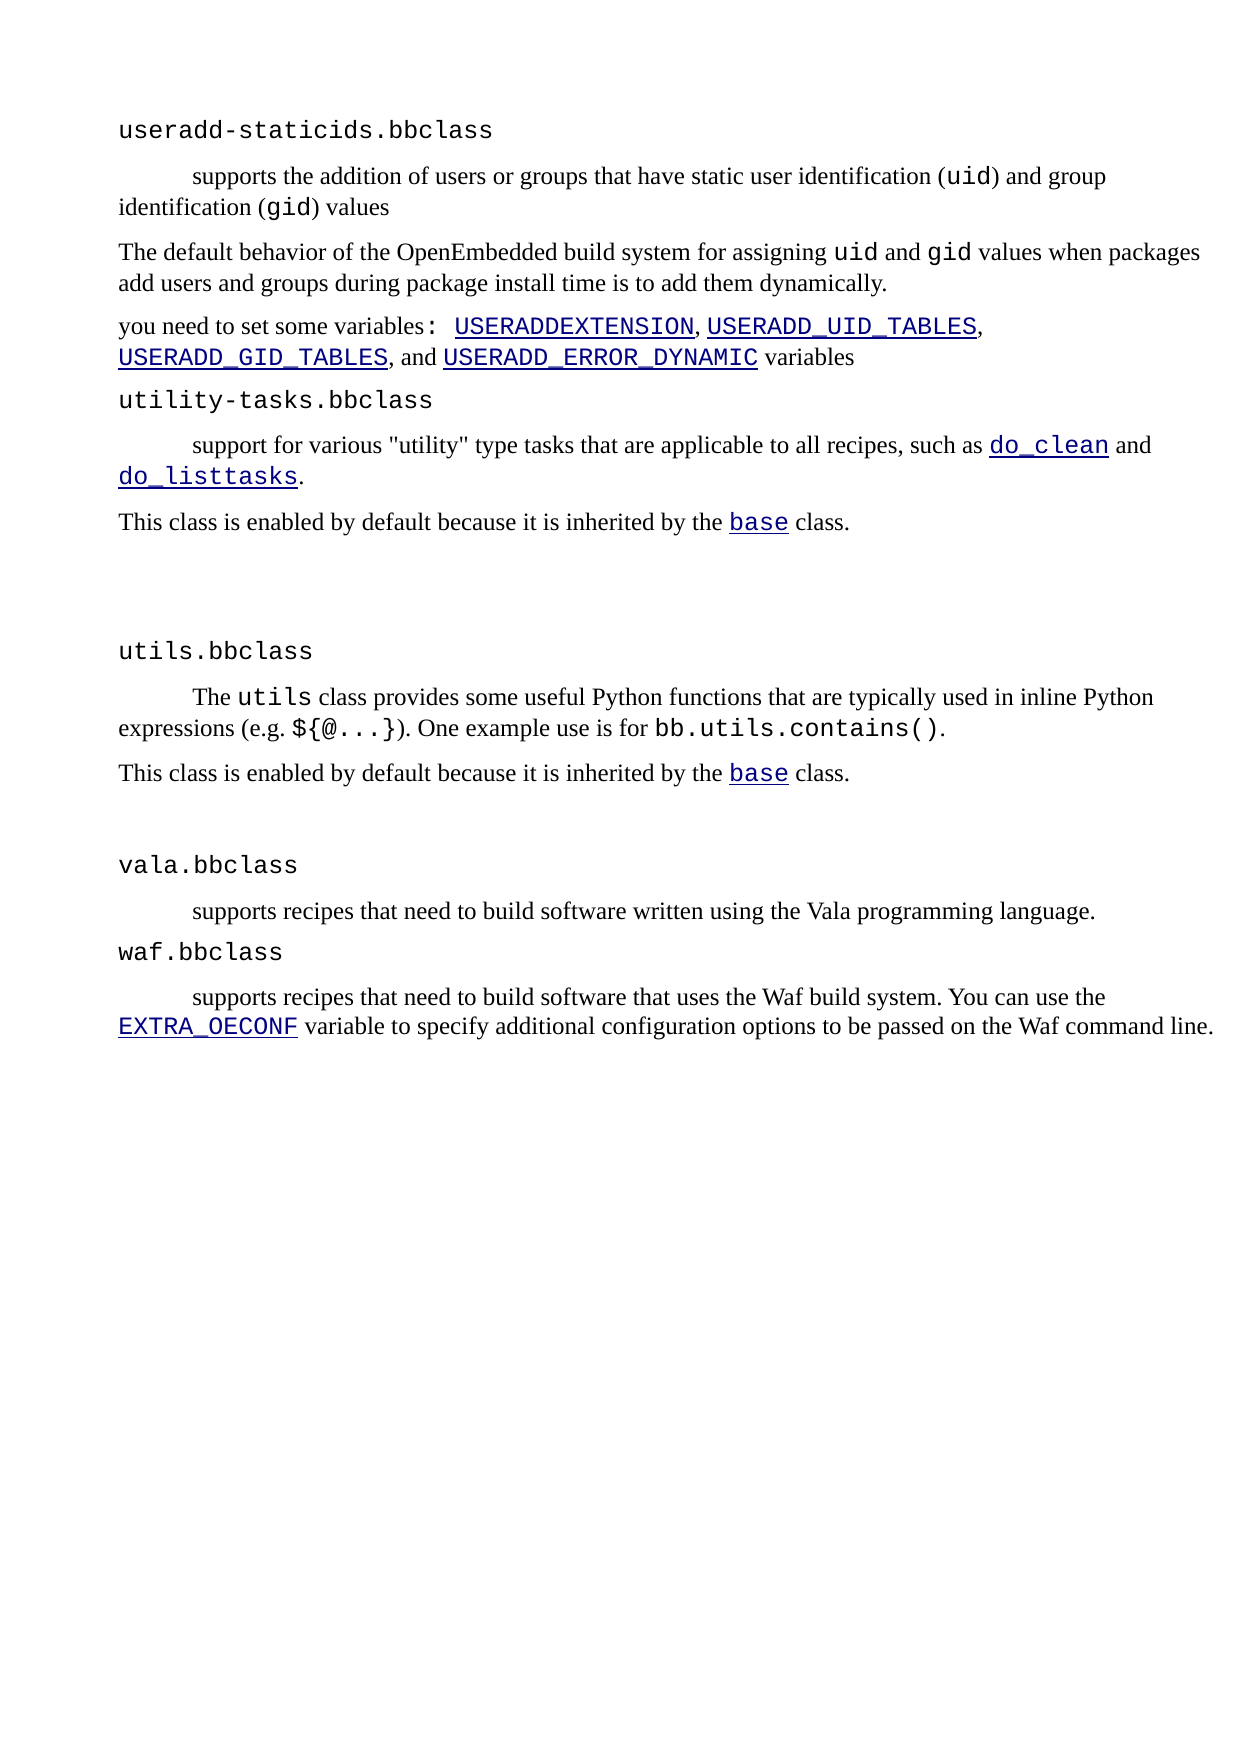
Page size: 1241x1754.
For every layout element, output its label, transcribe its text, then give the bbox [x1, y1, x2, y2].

text utility-tasks.bbclass [118, 388, 1240, 416]
text vala.bbclass [118, 853, 1240, 881]
text useradd-staticids.bbclass [118, 118, 1240, 146]
text This class is enabled by default because it is inherited by the base class. [118, 507, 1240, 538]
text utils.bbclass [118, 639, 1240, 667]
text supports recipes that need to build software that uses the Waf build system. You can use the EXTRA_OECONF variable to specify additional configuration options to be passed on the Waf command line. [118, 982, 1240, 1042]
text waf.bbclass [118, 939, 1240, 968]
text The default behavior of the OpenEmbedded build system for assigning uid and gid values when packages add users and groups during package install time is to add them dynamically. [118, 237, 1240, 297]
text you need to set some variables: USERADDEXTENSION, USERADD_UID_TABLES, USERADD_GID_TABLES, and USERADD_ERROR_DYNAMIC variables [118, 311, 1240, 373]
text This class is enabled by default because it is inherited by the base class. [118, 758, 1240, 789]
text supports the addition of users or groups that have static user identification (uid) and group identification (gid) values [118, 161, 1240, 223]
text supports recipes that need to build software written using the Vala programming language. [118, 896, 1240, 925]
text The utils class provides some useful Python functions that are typically used in inline Python expressions (e.g. ${@...}). One example use is for bb.utils.contains(). [118, 682, 1240, 743]
text support for various "utility" type tasks that are applicable to all recipes, such as do_clean and do_listtasks. [118, 431, 1240, 492]
